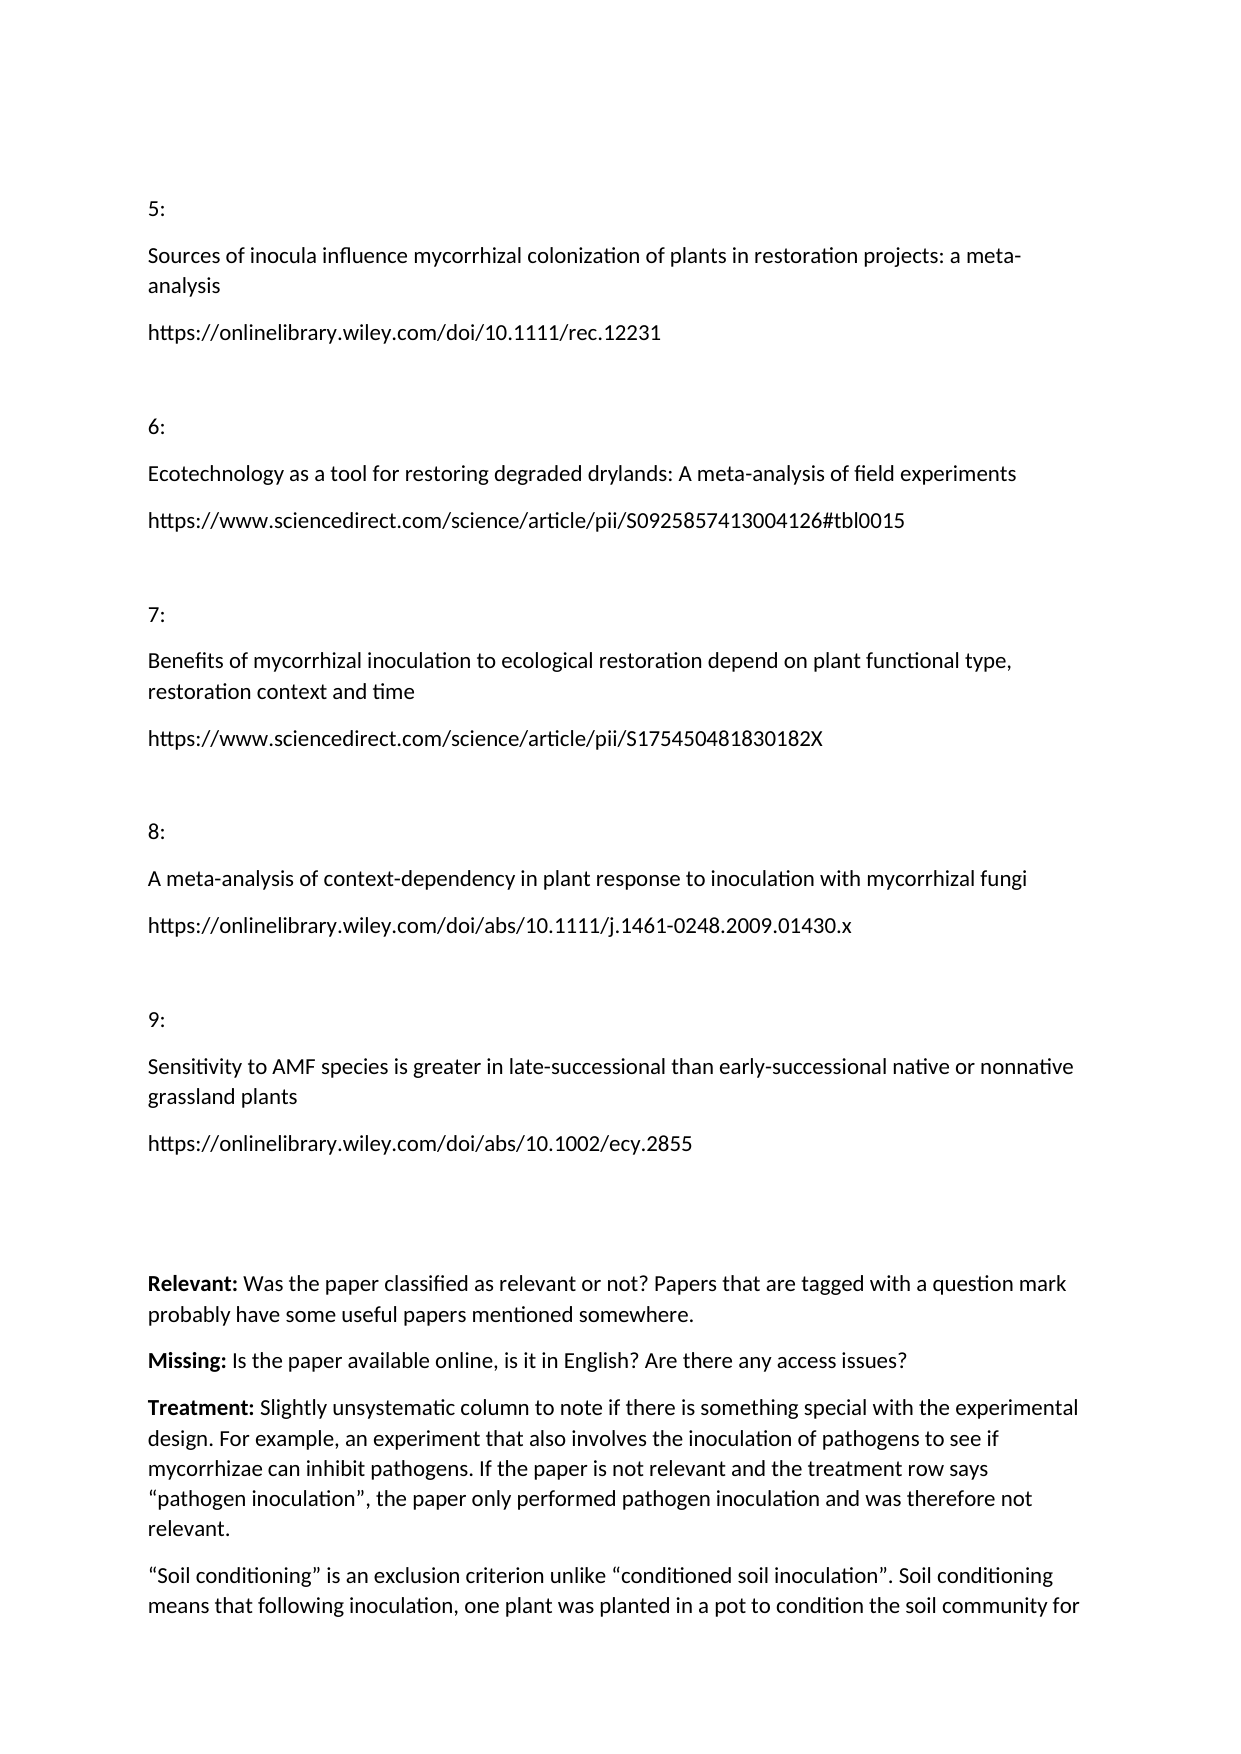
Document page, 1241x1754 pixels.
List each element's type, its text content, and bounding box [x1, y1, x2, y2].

text Sensitivity to AMF species is greater in late-successional than early-successional native or nonnative grassland plants [148, 1052, 1093, 1110]
text A meta-analysis of context-dependency in plant response to inoculation with mycorrhizal fungi [148, 864, 1093, 892]
text “Soil conditioning” is an exclusion criterion unlike “conditioned soil inoculation”. Soil conditioning means that following inoculation, one plant was planted in a pot to condition the soil community for [148, 1561, 1093, 1619]
text 7: [148, 600, 1093, 628]
text 5: [148, 194, 1093, 222]
text 9: [148, 1005, 1093, 1033]
text Relevant: Was the paper classified as relevant or not? Papers that are tagged with a question mark probably have some useful papers mentioned somewhere. [148, 1269, 1093, 1328]
text https://www.sciencedirect.com/science/article/pii/S175450481830182X [148, 724, 1093, 752]
text https://onlinelibrary.wiley.com/doi/abs/10.1002/ecy.2855 [148, 1129, 1093, 1157]
text 6: [148, 412, 1093, 440]
text Ecotechnology as a tool for restoring degraded drylands: A meta-analysis of field experiments [148, 459, 1093, 487]
text 8: [148, 817, 1093, 845]
text https://www.sciencedirect.com/science/article/pii/S0925857413004126#tbl0015 [148, 506, 1093, 534]
text Sources of inocula influence mycorrhizal colonization of plants in restoration projects: a meta-analysis [148, 241, 1093, 299]
text Treatment: Slightly unsystematic column to note if there is something special with the experimental design. For example, an experiment that also involves the inoculation of pathogens to see if mycorrhizae can inhibit pathogens. If the paper is not relevant and the treatment row says “pathogen inoculation”, the paper only performed pathogen inoculation and was therefore not relevant. [148, 1393, 1093, 1542]
text https://onlinelibrary.wiley.com/doi/abs/10.1111/j.1461-0248.2009.01430.x [148, 911, 1093, 939]
text Benefits of mycorrhizal inoculation to ecological restoration depend on plant functional type, restoration context and time [148, 647, 1093, 705]
text https://onlinelibrary.wiley.com/doi/10.1111/rec.12231 [148, 318, 1093, 346]
text Missing: Is the paper available online, is it in English? Are there any access issues? [148, 1347, 1093, 1374]
